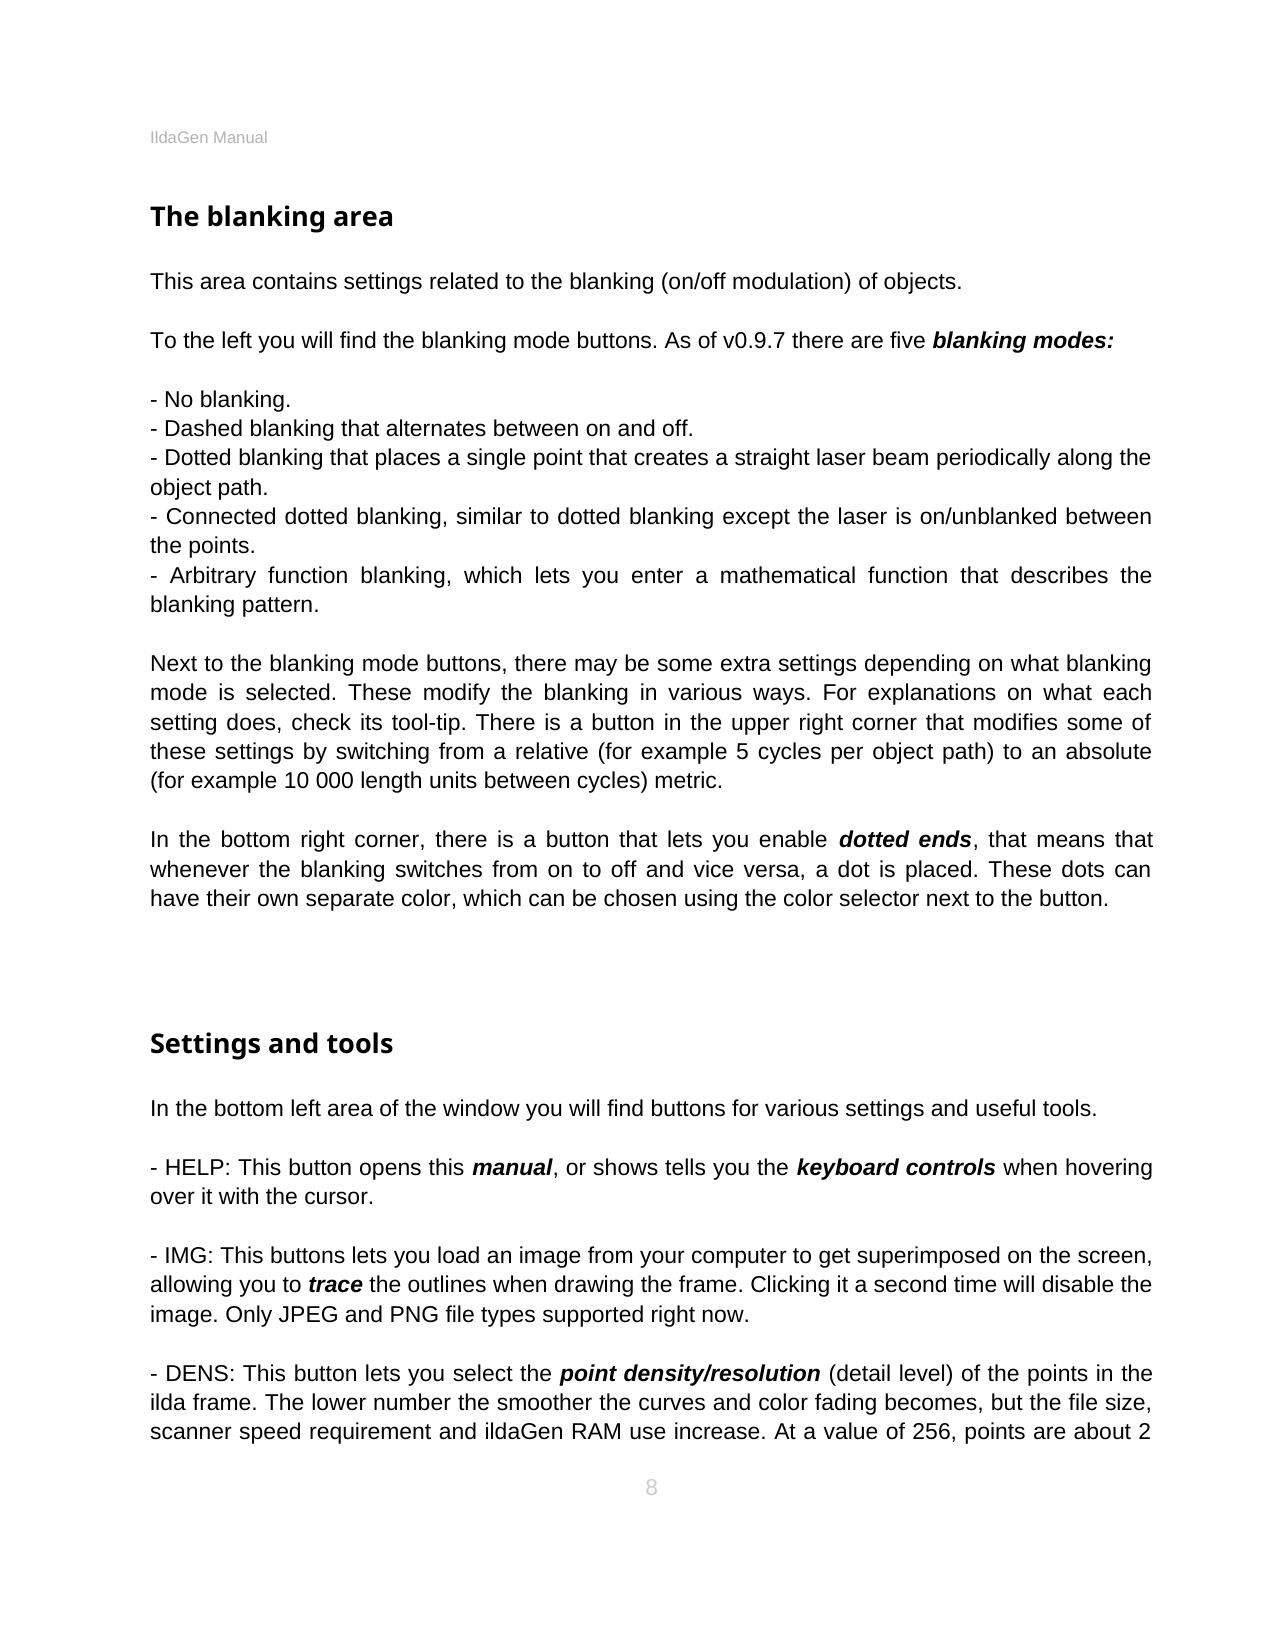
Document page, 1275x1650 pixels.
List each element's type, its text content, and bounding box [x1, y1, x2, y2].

subtitle The blanking area [150, 197, 1153, 234]
text To the left you will find the blanking mode buttons. As of v0.9.7 there are five blanking modes: [150, 328, 1153, 353]
text This area contains settings related to the blanking (on/off modulation) of objects. [150, 269, 1153, 294]
text - Dotted blanking that places a single point that creates a straight laser beam periodically along the object path. [150, 445, 1153, 500]
text - Dashed blanking that alternates between on and off. [150, 416, 1153, 441]
text - DENS: This button lets you select the point density/resolution (detail level) of the points in the ilda frame. The lower number the smoother the curves and color fading becomes, but the file size, scanner speed requirement and ildaGen RAM use increase. At a value of 256, points are about 2 [150, 1360, 1153, 1444]
text - No blanking. [150, 386, 1153, 412]
subtitle Settings and tools [150, 1024, 1153, 1061]
text - IMG: This buttons lets you load an image from your computer to get superimposed on the screen, allowing you to trace the outlines when drawing the frame. Clicking it a second time will disable the image. Only JPEG and PNG file types supported right now. [150, 1243, 1153, 1327]
text - Connected dotted blanking, similar to dotted blanking except the laser is on/unblanked between the points. [150, 504, 1153, 559]
text - Arbitrary function blanking, which lets you enter a mathematical function that describes the blanking pattern. [150, 563, 1153, 618]
text Next to the blanking mode buttons, there may be some extra settings depending on what blanking mode is selected. These modify the blanking in various ways. For explanations on what each setting does, check its tool-tip. There is a button in the upper right corner that modifies some of these settings by switching from a relative (for example 5 cycles per object path) to an absolute (for example 10 000 length units between cycles) metric. [150, 651, 1153, 794]
text In the bottom right corner, there is a button that lets you enable dotted ends, that means that whenever the blanking switches from on to off and vice versa, a dot is placed. These dots can have their own separate color, which can be chosen using the color selector next to the button. [150, 827, 1153, 911]
text - HELP: This button opens this manual, or shows tells you the keyboard controls when hovering over it with the cursor. [150, 1154, 1153, 1209]
text In the bottom left area of the window you will find buttons for various settings and useful tools. [150, 1066, 1153, 1121]
